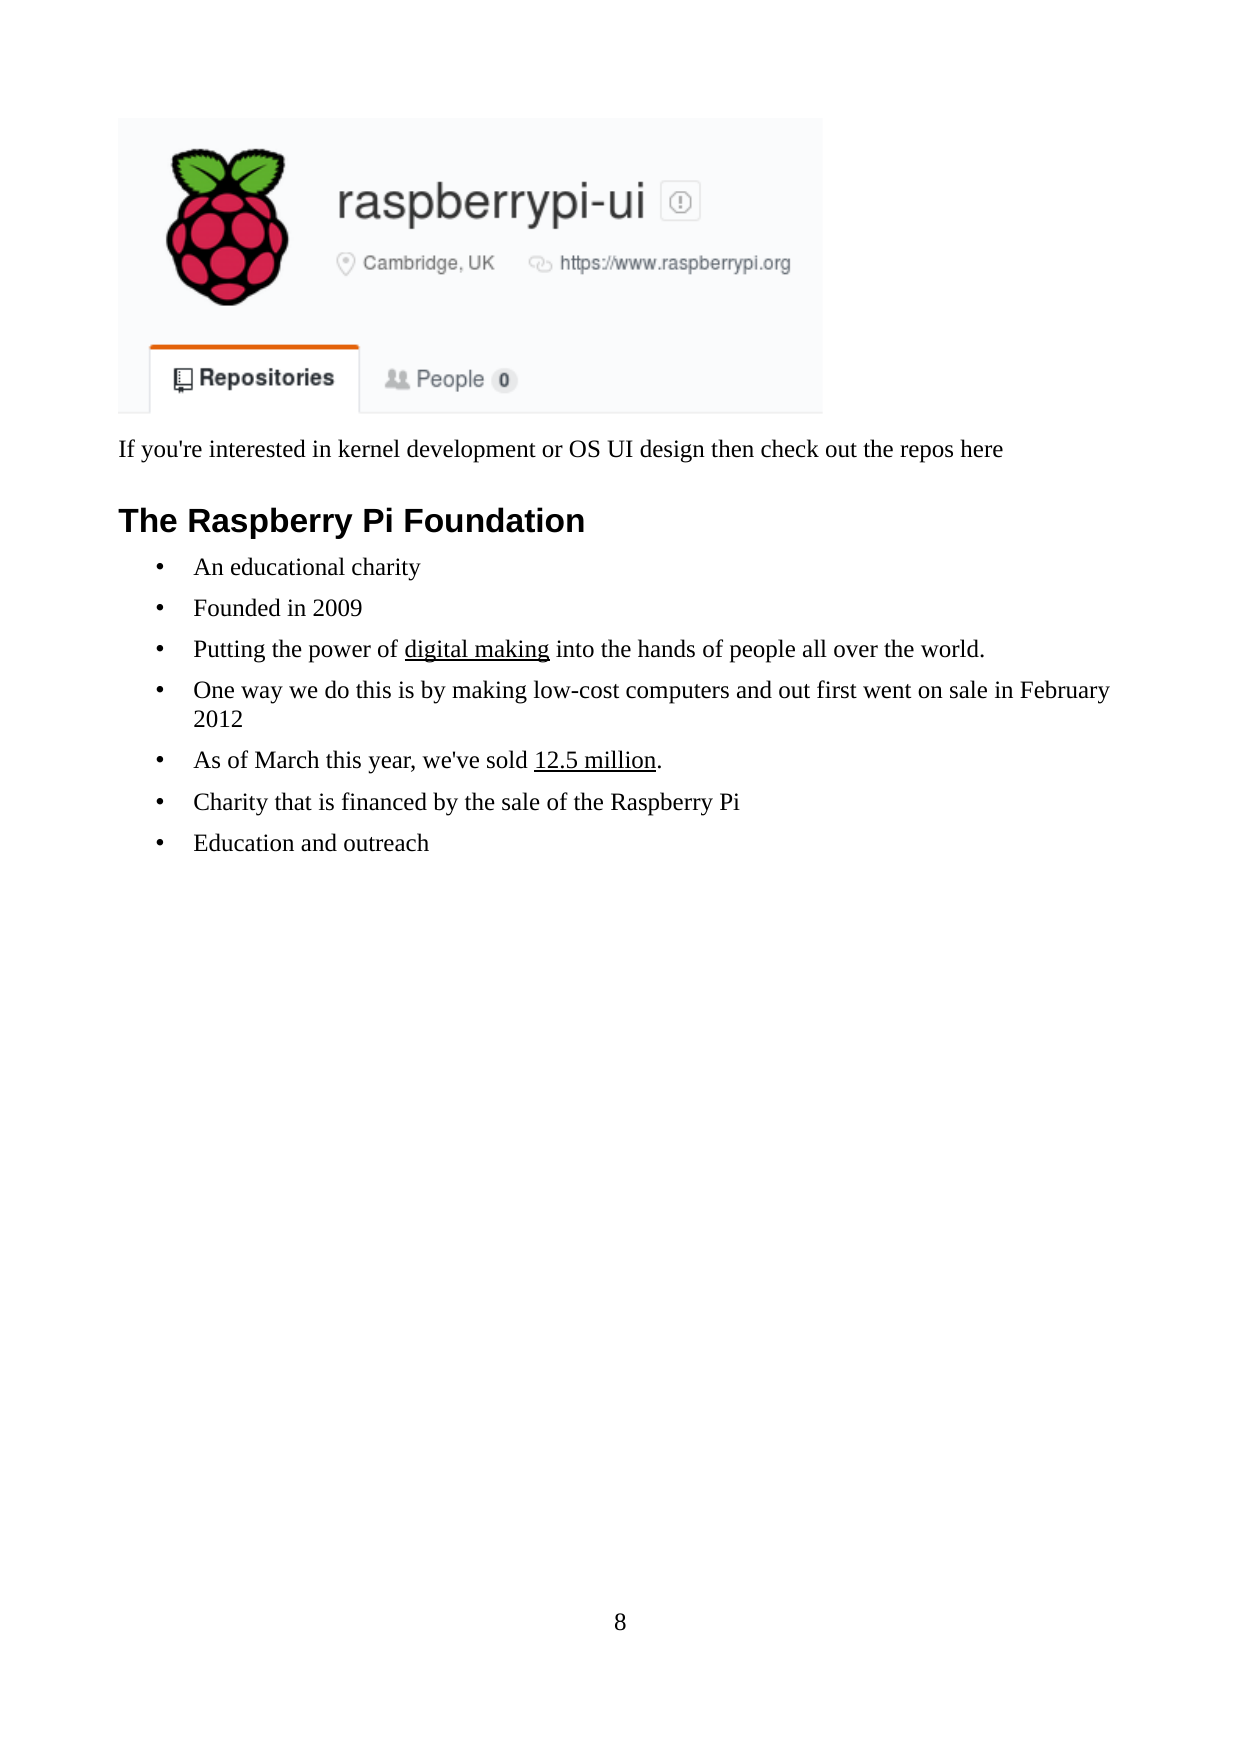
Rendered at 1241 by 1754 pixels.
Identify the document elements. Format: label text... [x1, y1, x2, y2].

list Education and outreach [156, 828, 1122, 857]
list An educational charity [156, 552, 1122, 580]
list Putting the power of digital making into the hands of people all over the world. [156, 634, 1122, 663]
list Charity that is financed by the sale of the Raspberry Pi [156, 787, 1122, 815]
list As of March this year, we've sold 12.5 million. [156, 745, 1122, 774]
list Founded in 2009 [156, 593, 1122, 622]
list One way we do this is by making low-cost computers and out first went on sale in February 2012 [156, 675, 1122, 733]
text If you're interested in kernel development or OS UI design then check out the repos here [118, 434, 1122, 463]
subtitle The Raspberry Pi Foundation [118, 501, 1122, 539]
